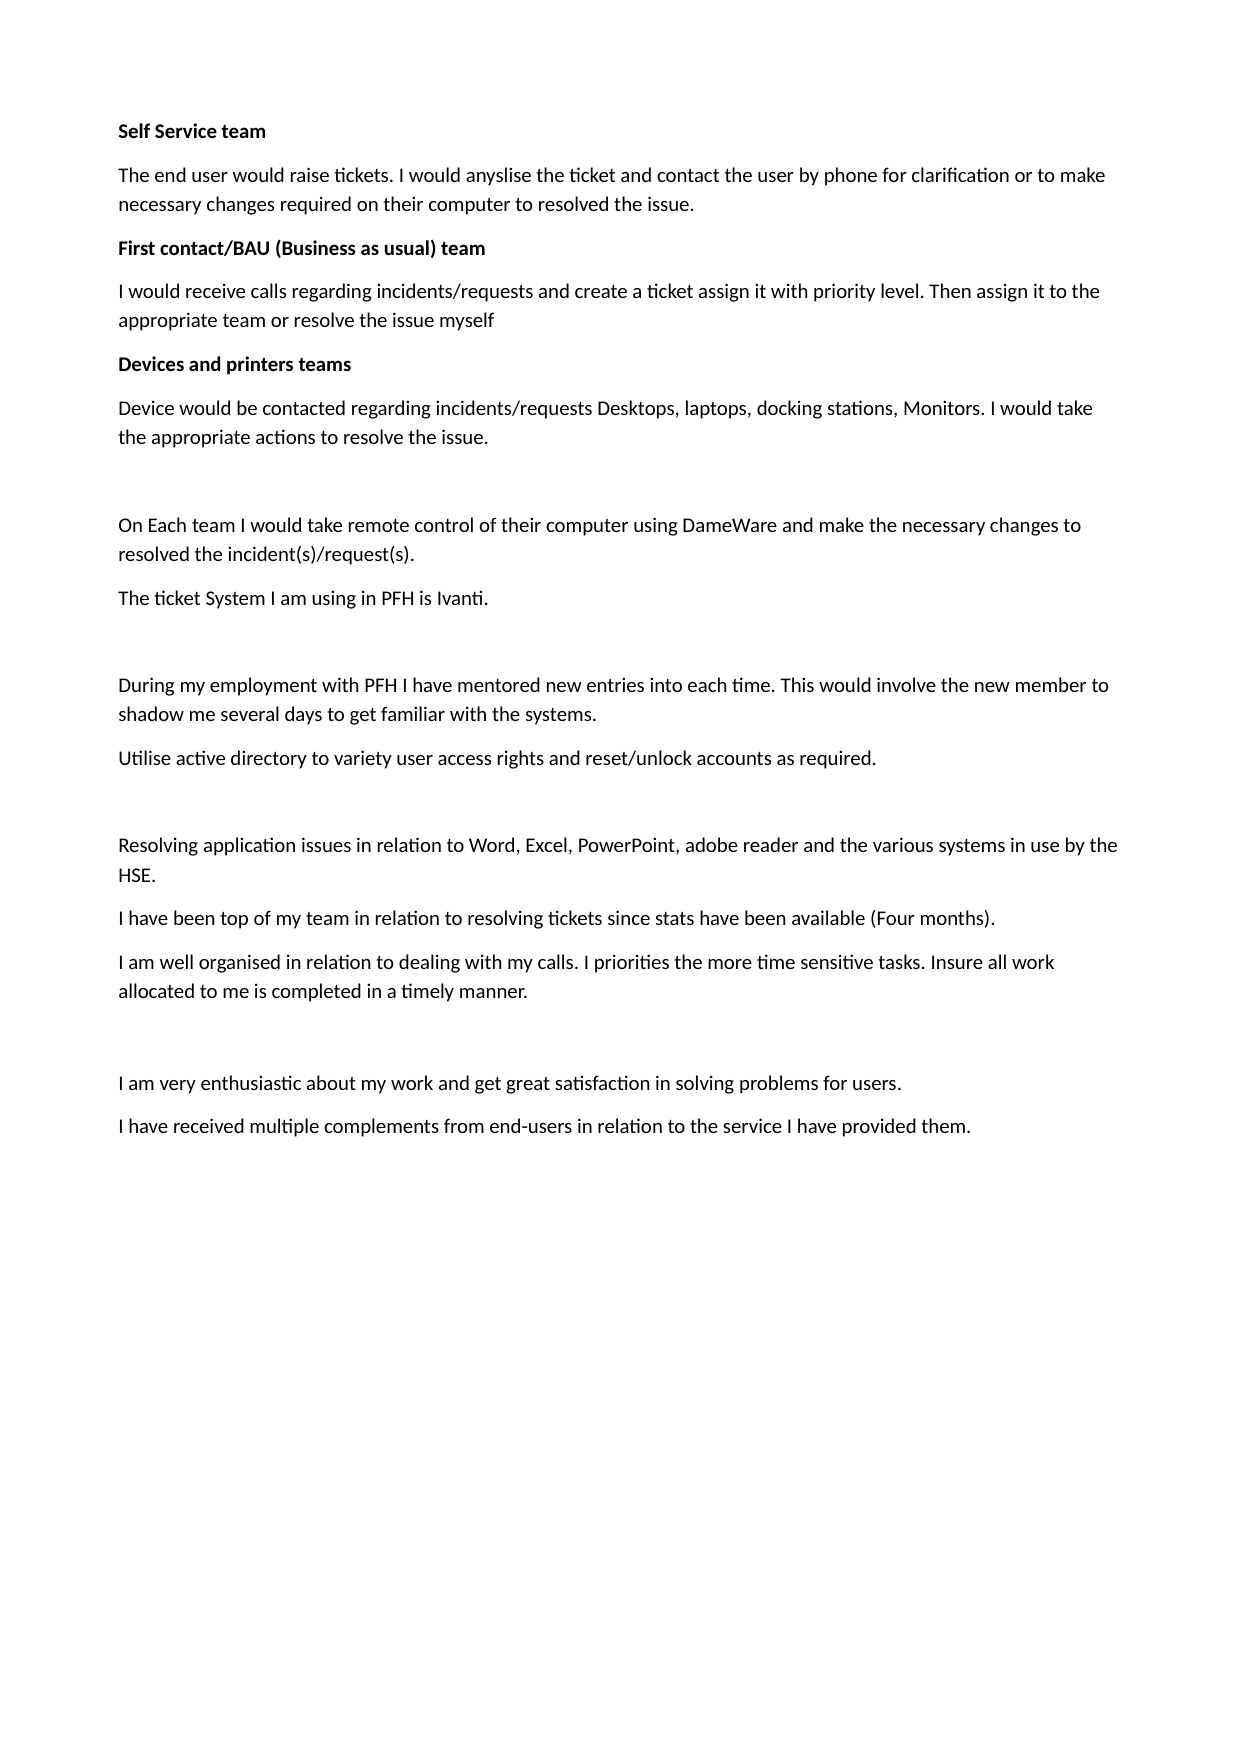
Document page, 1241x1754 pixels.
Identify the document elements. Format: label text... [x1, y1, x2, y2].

text Device would be contacted regarding incidents/requests Desktops, laptops, docking stations, Monitors. I would take the appropriate actions to resolve the issue. [118, 395, 1122, 450]
text Resolving application issues in relation to Word, Excel, PowerPoint, adobe reader and the various systems in use by the HSE. [118, 833, 1122, 887]
text Devices and printers teams [118, 351, 1122, 377]
text The ticket System I am using in PFH is Ivanti. [118, 585, 1122, 610]
text I have received multiple complements from end-users in relation to the service I have provided them. [118, 1114, 1122, 1139]
text I am well organised in relation to dealing with my calls. I priorities the more time sensitive tasks. Insure all work allocated to me is completed in a timely manner. [118, 949, 1122, 1004]
text I am very enthusiastic about my work and get great satisfaction in solving problems for users. [118, 1070, 1122, 1095]
text The end user would raise tickets. I would anyslise the ticket and contact the user by phone for clarification or to make necessary changes required on their computer to resolved the issue. [118, 162, 1122, 216]
text I have been top of my team in relation to resolving tickets since stats have been available (Four months). [118, 906, 1122, 931]
text On Each team I would take remote control of their computer using DameWare and make the necessary changes to resolved the incident(s)/request(s). [118, 512, 1122, 566]
text During my employment with PFH I have mentored new entries into each time. This would involve the new member to shadow me several days to get familiar with the systems. [118, 672, 1122, 727]
text I would receive calls regarding incidents/requests and create a ticket assign it with priority level. Then assign it to the appropriate team or resolve the issue myself [118, 278, 1122, 333]
text First contact/BAU (Business as usual) team [118, 235, 1122, 260]
text Self Service team [118, 118, 1122, 143]
text Utilise active directory to variety user access rights and reset/unlock accounts as required. [118, 745, 1122, 771]
